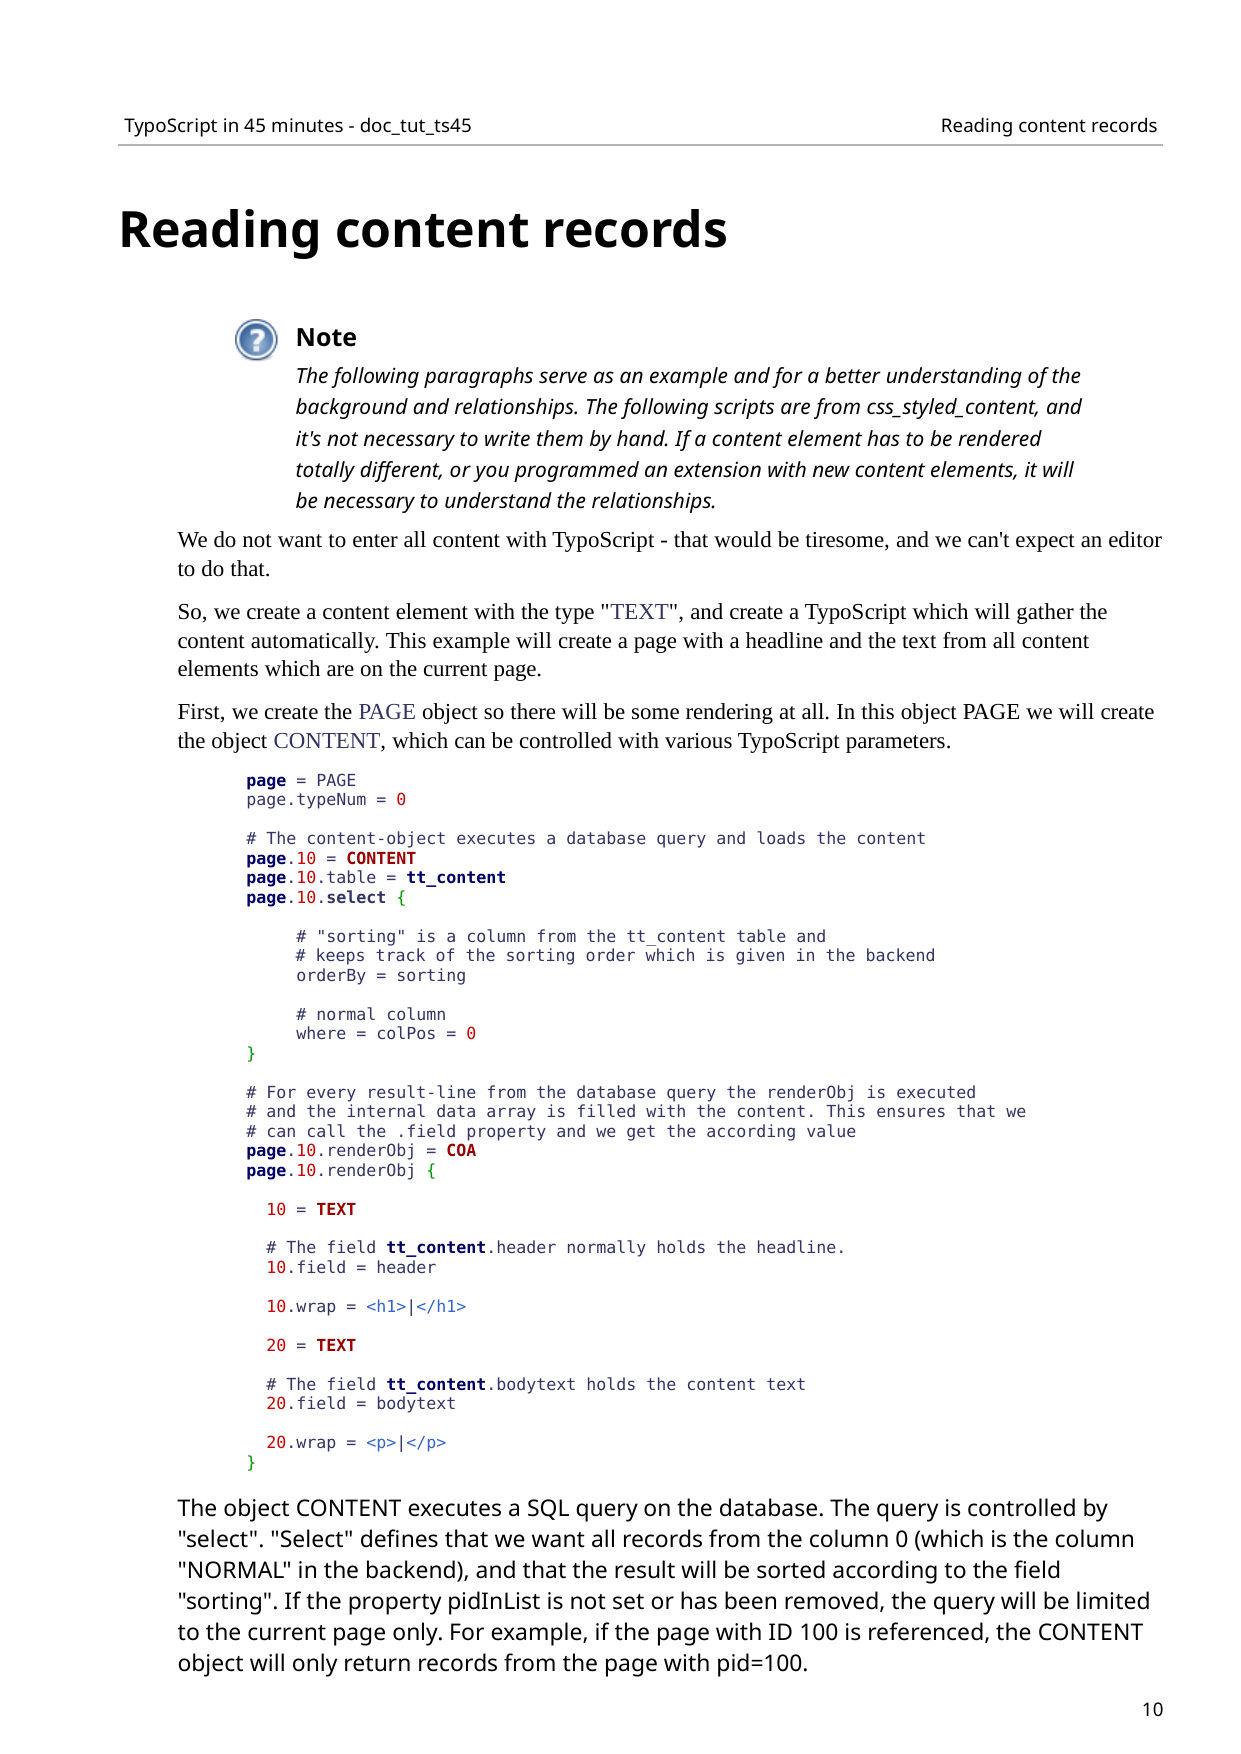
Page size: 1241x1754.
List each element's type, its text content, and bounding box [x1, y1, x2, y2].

text # and the internal data array is filled with the content. This ensures that we [236, 1102, 1163, 1121]
text page.10.select { [236, 888, 1163, 907]
text 20 = TEXT [236, 1336, 1163, 1355]
text page.10.renderObj { [236, 1160, 1163, 1180]
text # normal column [236, 1004, 1163, 1024]
picture [234, 318, 279, 363]
text where = colPos = 0 [236, 1024, 1163, 1043]
text The following paragraphs serve as an example and for a better understanding of the background and relationships. The following scripts are from css_styled_content, and it's not necessary to write them by hand. If a content element has to be rendered totally different, or you programmed an extension with new content elements, it will be necessary to understand the relationships. [295, 361, 1104, 515]
text # keeps track of the sorting order which is given in the backend [236, 946, 1163, 966]
text So, we create a content element with the type "TEXT", and create a TypoScript which will gather the content automatically. This example will create a page with a headline and the text from all content elements which are on the current page. [177, 599, 1163, 681]
text } [236, 1453, 1163, 1472]
text page = PAGE [236, 771, 1163, 790]
text The object CONTENT executes a SQL query on the database. The query is controlled by "select". "Select" defines that we want all records from the column 0 (which is the column "NORMAL" in the backend), and that the result will be sorted according to the field "sorting". If the property pidInList is not set or has been removed, the query will be limited to the current page only. For example, if the page with ID 100 is referenced, the CONTENT object will only return records from the page with pid=100. [177, 1492, 1163, 1678]
text # "sorting" is a column from the tt_content table and [236, 927, 1163, 946]
text } [236, 1043, 1163, 1063]
text We do not want to enter all content with TypoScript - that would be tiresome, and we can't expect an editor to do that. [177, 527, 1163, 581]
text # The field tt_content.bodytext holds the content text [236, 1375, 1163, 1394]
text 10.wrap = <h1>|</h1> [236, 1297, 1163, 1316]
text # can call the .field property and we get the according value [236, 1121, 1163, 1141]
text 10 = TEXT [236, 1199, 1163, 1219]
title Note [295, 320, 1104, 354]
text # The field tt_content.header normally holds the headline. [236, 1238, 1163, 1258]
text orderBy = sorting [236, 966, 1163, 985]
text page.typeNum = 0 [236, 790, 1163, 810]
text 20.wrap = <p>|</p> [236, 1433, 1163, 1453]
text # For every result-line from the database query the renderObj is executed [236, 1082, 1163, 1102]
text 20.field = bodytext [236, 1394, 1163, 1414]
text page.10.table = tt_content [236, 868, 1163, 888]
text page.10.renderObj = COA [236, 1141, 1163, 1160]
subtitle Reading content records [118, 193, 1163, 262]
text First, we create the PAGE object so there will be some rendering at all. In this object PAGE we will create the object CONTENT, which can be controlled with various TypoScript parameters. [177, 699, 1163, 753]
text page.10 = CONTENT [236, 849, 1163, 868]
text 10.field = header [236, 1258, 1163, 1277]
text # The content-object executes a database query and loads the content [236, 829, 1163, 849]
